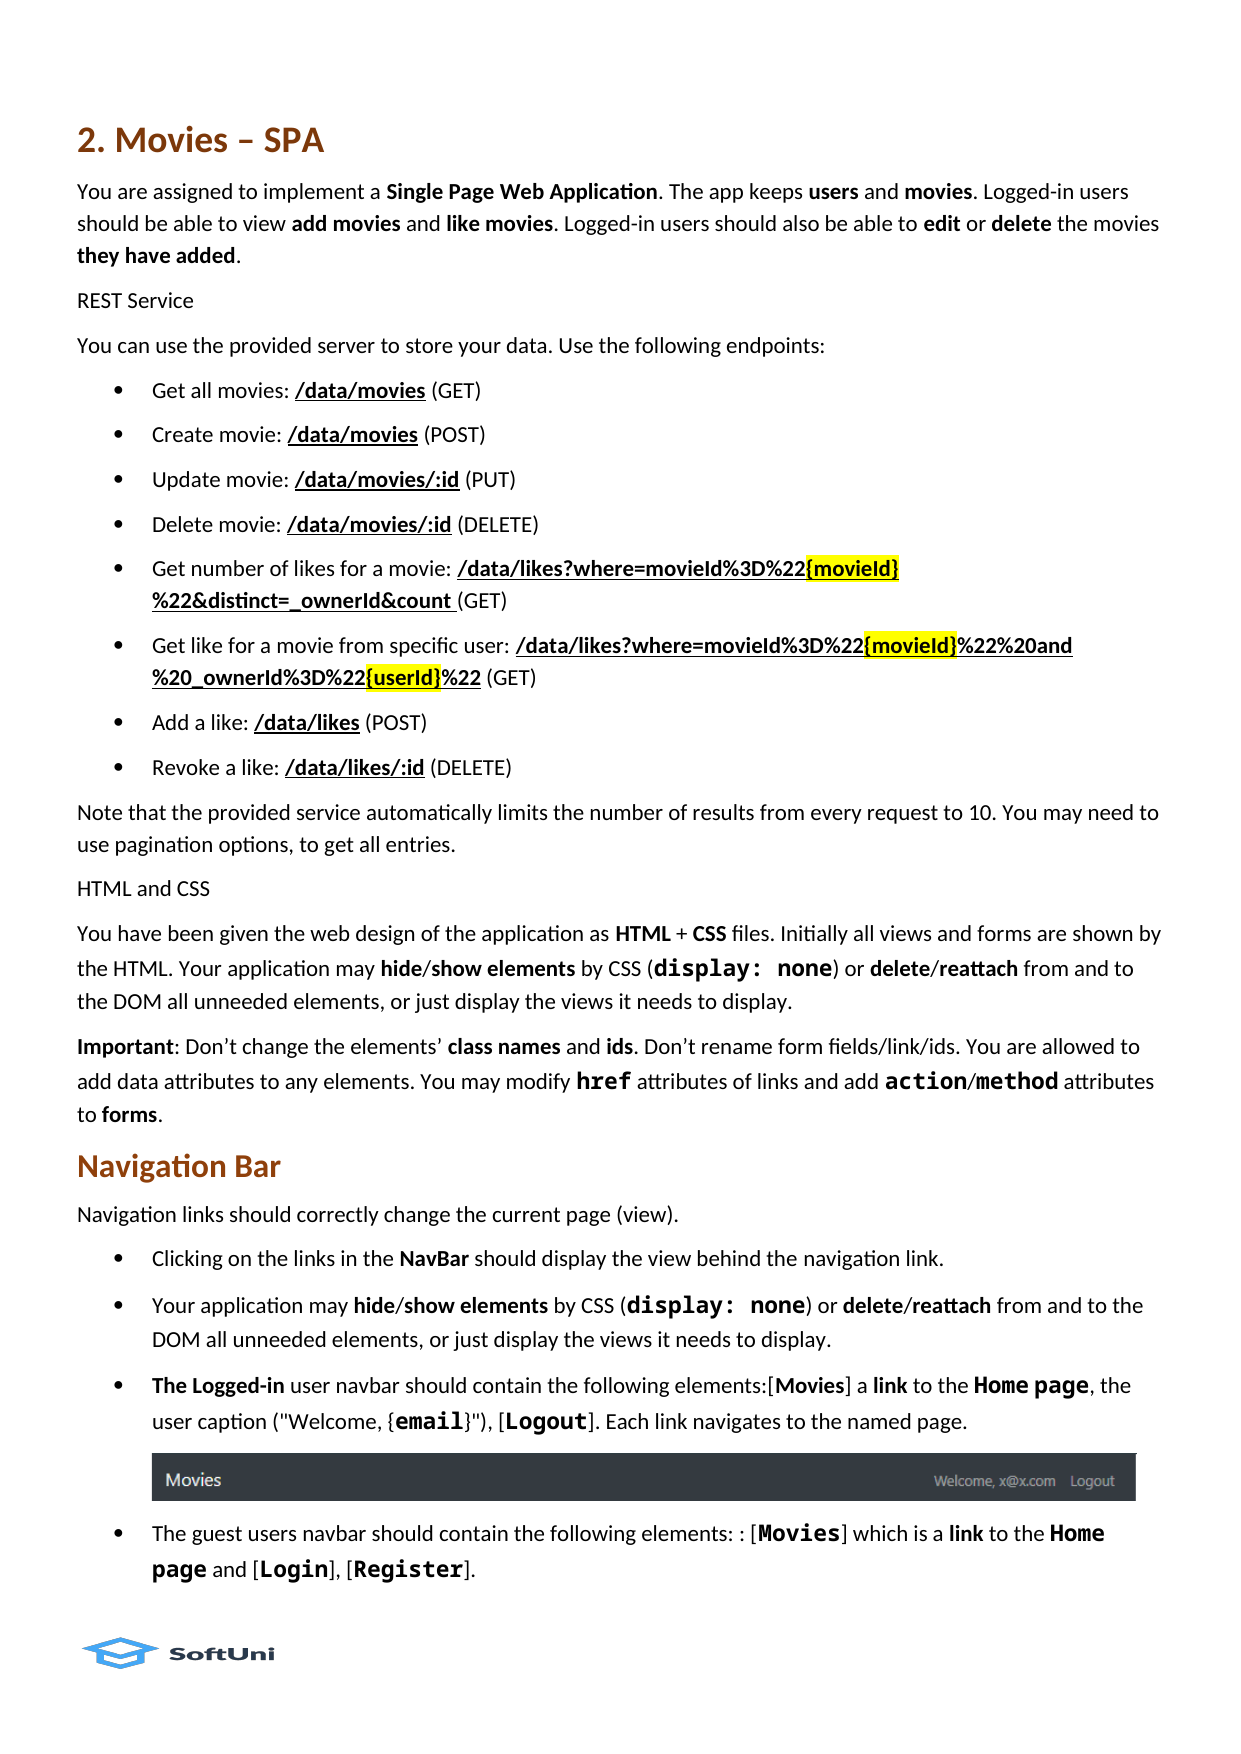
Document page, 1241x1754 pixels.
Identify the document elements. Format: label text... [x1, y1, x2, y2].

list Get all movies: /data/movies (GET) [114, 376, 1163, 404]
list Revoke a like: /data/likes/:id (DELETE) [114, 753, 1163, 781]
text You can use the provided server to store your data. Use the following endpoints: [77, 331, 1163, 359]
picture [151, 1453, 1137, 1501]
text Important: Don’t change the elements’ class names and ids. Don’t rename form fields/link/ids. You are allowed to add data attributes to any elements. You may modify href attributes of links and add action/method attributes to forms. [77, 1032, 1163, 1128]
list Add a like: /data/likes (POST) [114, 708, 1163, 736]
subtitle Navigation Bar [77, 1145, 1163, 1186]
text Note that the provided service automatically limits the number of results from every request to 10. You may need to use pagination options, to get all entries. [77, 798, 1163, 858]
text You are assigned to implement a Single Page Web Application. The app keeps users and movies. Logged-in users should be able to view add movies and like movies. Logged-in users should also be able to edit or delete the movies they have added. [77, 177, 1163, 270]
text Navigation links should correctly change the current page (view). [77, 1200, 1163, 1228]
text REST Service [77, 286, 1163, 314]
list Get number of likes for a movie: /data/likes?where=movieId%3D%22{movieId}%22&distinct=_ownerId&count (GET) [114, 554, 1163, 615]
list Clicking on the links in the NavBar should display the view behind the navigation link. [114, 1244, 1163, 1273]
picture [75, 1635, 281, 1672]
list Create movie: /data/movies (POST) [114, 420, 1163, 448]
list Delete movie: /data/movies/:id (DELETE) [114, 510, 1163, 538]
text You have been given the web design of the application as HTML + CSS files. Initially all views and forms are shown by the HTML. Your application may hide/show elements by CSS (display: none) or delete/reattach from and to the DOM all unneeded elements, or just display the views it needs to display. [77, 919, 1163, 1015]
list The Logged-in user navbar should contain the following elements:[Movies] a link to the Home page, the user caption ("Welcome, {email}"), [Logout]. Each link navigates to the named page. [114, 1369, 1163, 1437]
subtitle Movies – SPA [77, 116, 1163, 162]
text HTML and CSS [77, 874, 1163, 902]
list Get like for a movie from specific user: /data/likes?where=movieId%3D%22{movieId}%22%20and%20_ownerId%3D%22{userId}%22 (GET) [114, 631, 1163, 692]
list The guest users navbar should contain the following elements: : [Movies] which is a link to the Home page and [Login], [Register]. [114, 1517, 1163, 1584]
list Your application may hide/show elements by CSS (display: none) or delete/reattach from and to the DOM all unneeded elements, or just display the views it needs to display. [114, 1289, 1163, 1353]
list Update movie: /data/movies/:id (PUT) [114, 465, 1163, 493]
